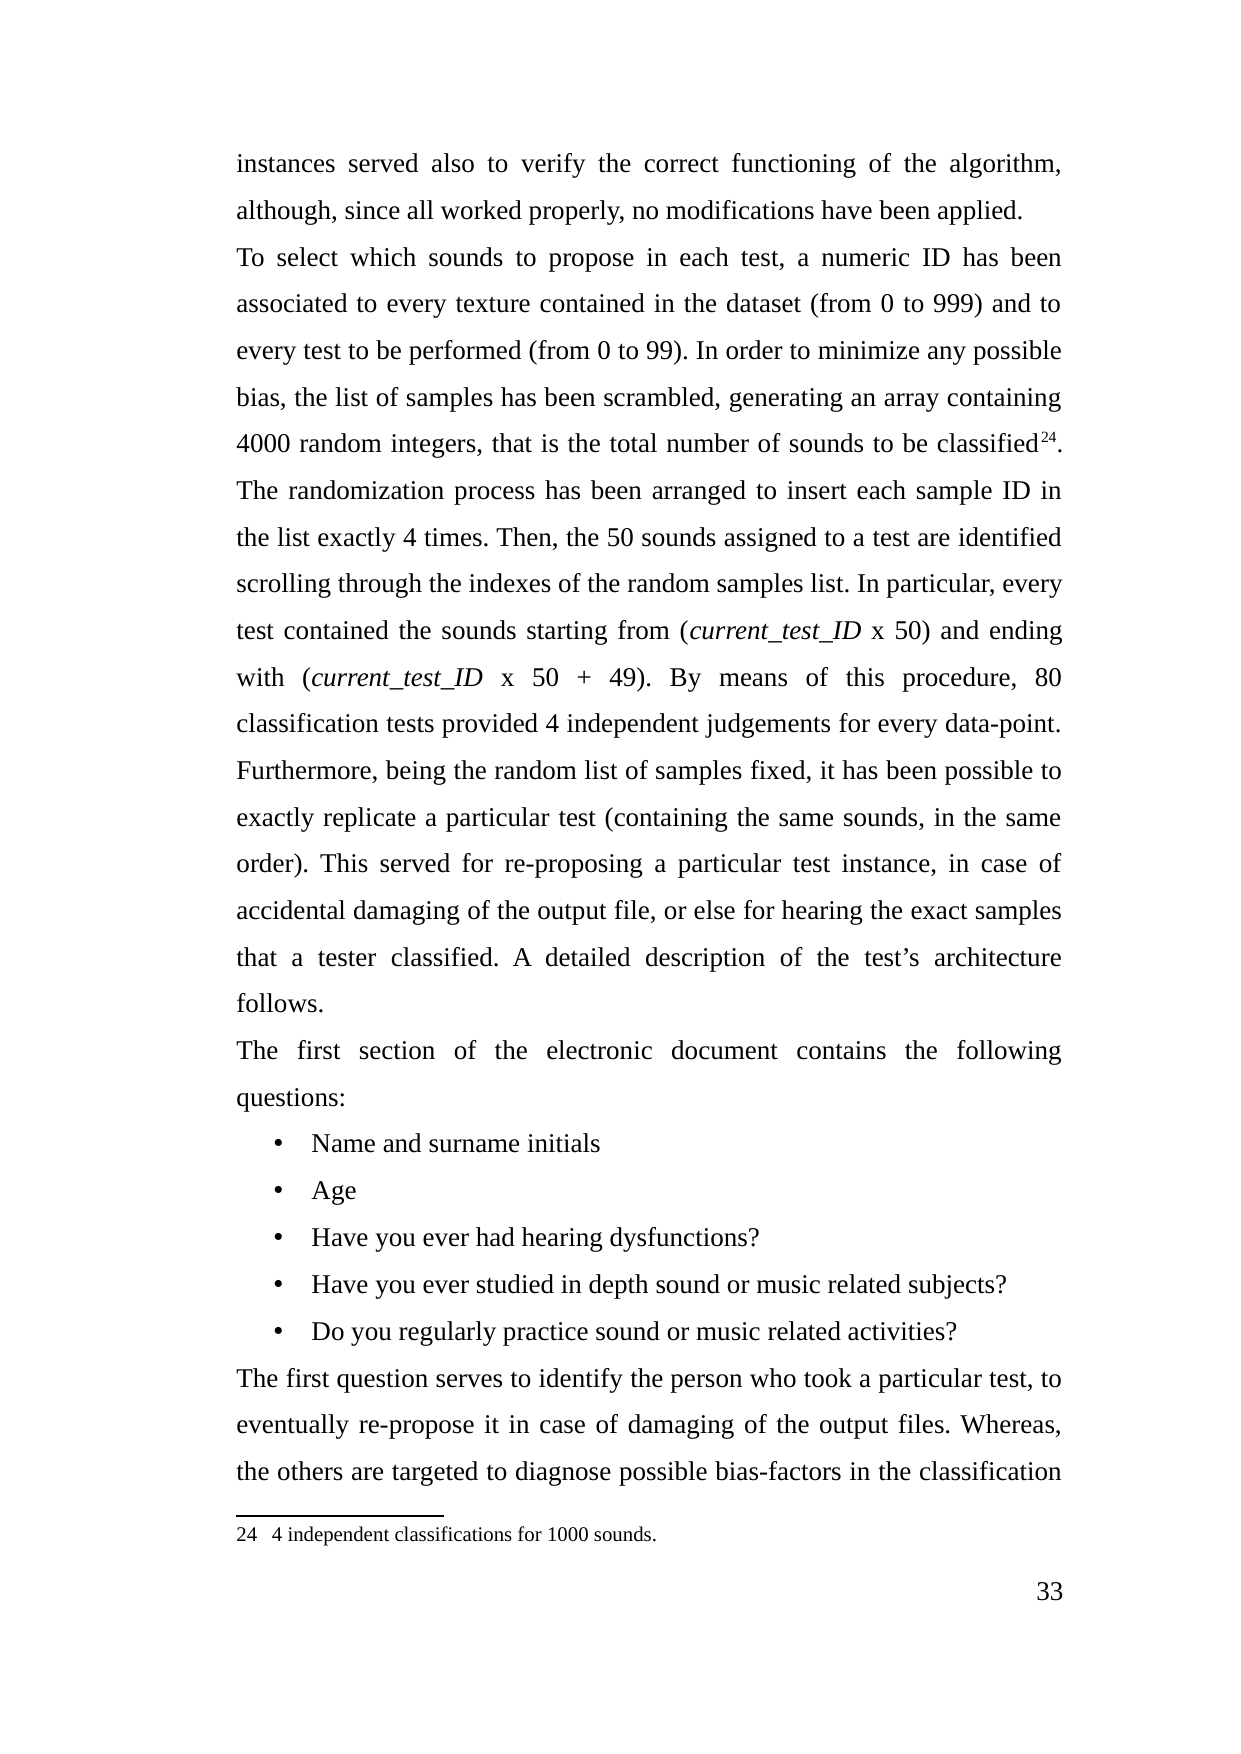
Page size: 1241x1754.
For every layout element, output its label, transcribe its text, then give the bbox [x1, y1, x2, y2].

text The first question serves to identify the person who took a particular test, to eventually re-propose it in case of damaging of the output files. Whereas, the others are targeted to diagnose possible bias-factors in the classification [236, 1362, 1063, 1486]
text instances served also to verify the correct functioning of the algorithm, although, since all worked properly, no modifications have been applied. [236, 148, 1063, 225]
list Do you regularly practice sound or music related activities? [274, 1315, 1063, 1346]
list Name and surname initials [274, 1128, 1063, 1159]
list Have you ever studied in depth sound or music related subjects? [274, 1268, 1063, 1299]
list Age [274, 1174, 1063, 1206]
text 4 independent classifications for 1000 sounds. [236, 1522, 1063, 1546]
list Have you ever had hearing dysfunctions? [274, 1221, 1063, 1253]
text To select which sounds to propose in each test, a numeric ID has been associated to every texture contained in the dataset (from 0 to 999) and to every test to be performed (from 0 to 99). In order to minimize any possible bias, the list of samples has been scrambled, generating an array containing 4000 random integers, that is the total number of sounds to be classified. The randomization process has been arranged to insert each sample ID in the list exactly 4 times. Then, the 50 sounds assigned to a test are identified scrolling through the indexes of the random samples list. In particular, every test contained the sounds starting from (current_test_ID x 50) and ending with (current_test_ID x 50 + 49). By means of this procedure, 80 classification tests provided 4 independent judgements for every data-point. Furthermore, being the random list of samples fixed, it has been possible to exactly replicate a particular test (containing the same sounds, in the same order). This served for re-proposing a particular test instance, in case of accidental damaging of the output file, or else for hearing the exact samples that a tester classified. A detailed description of the test’s architecture follows. [236, 241, 1063, 1019]
text The first section of the electronic document contains the following questions: [236, 1034, 1063, 1112]
